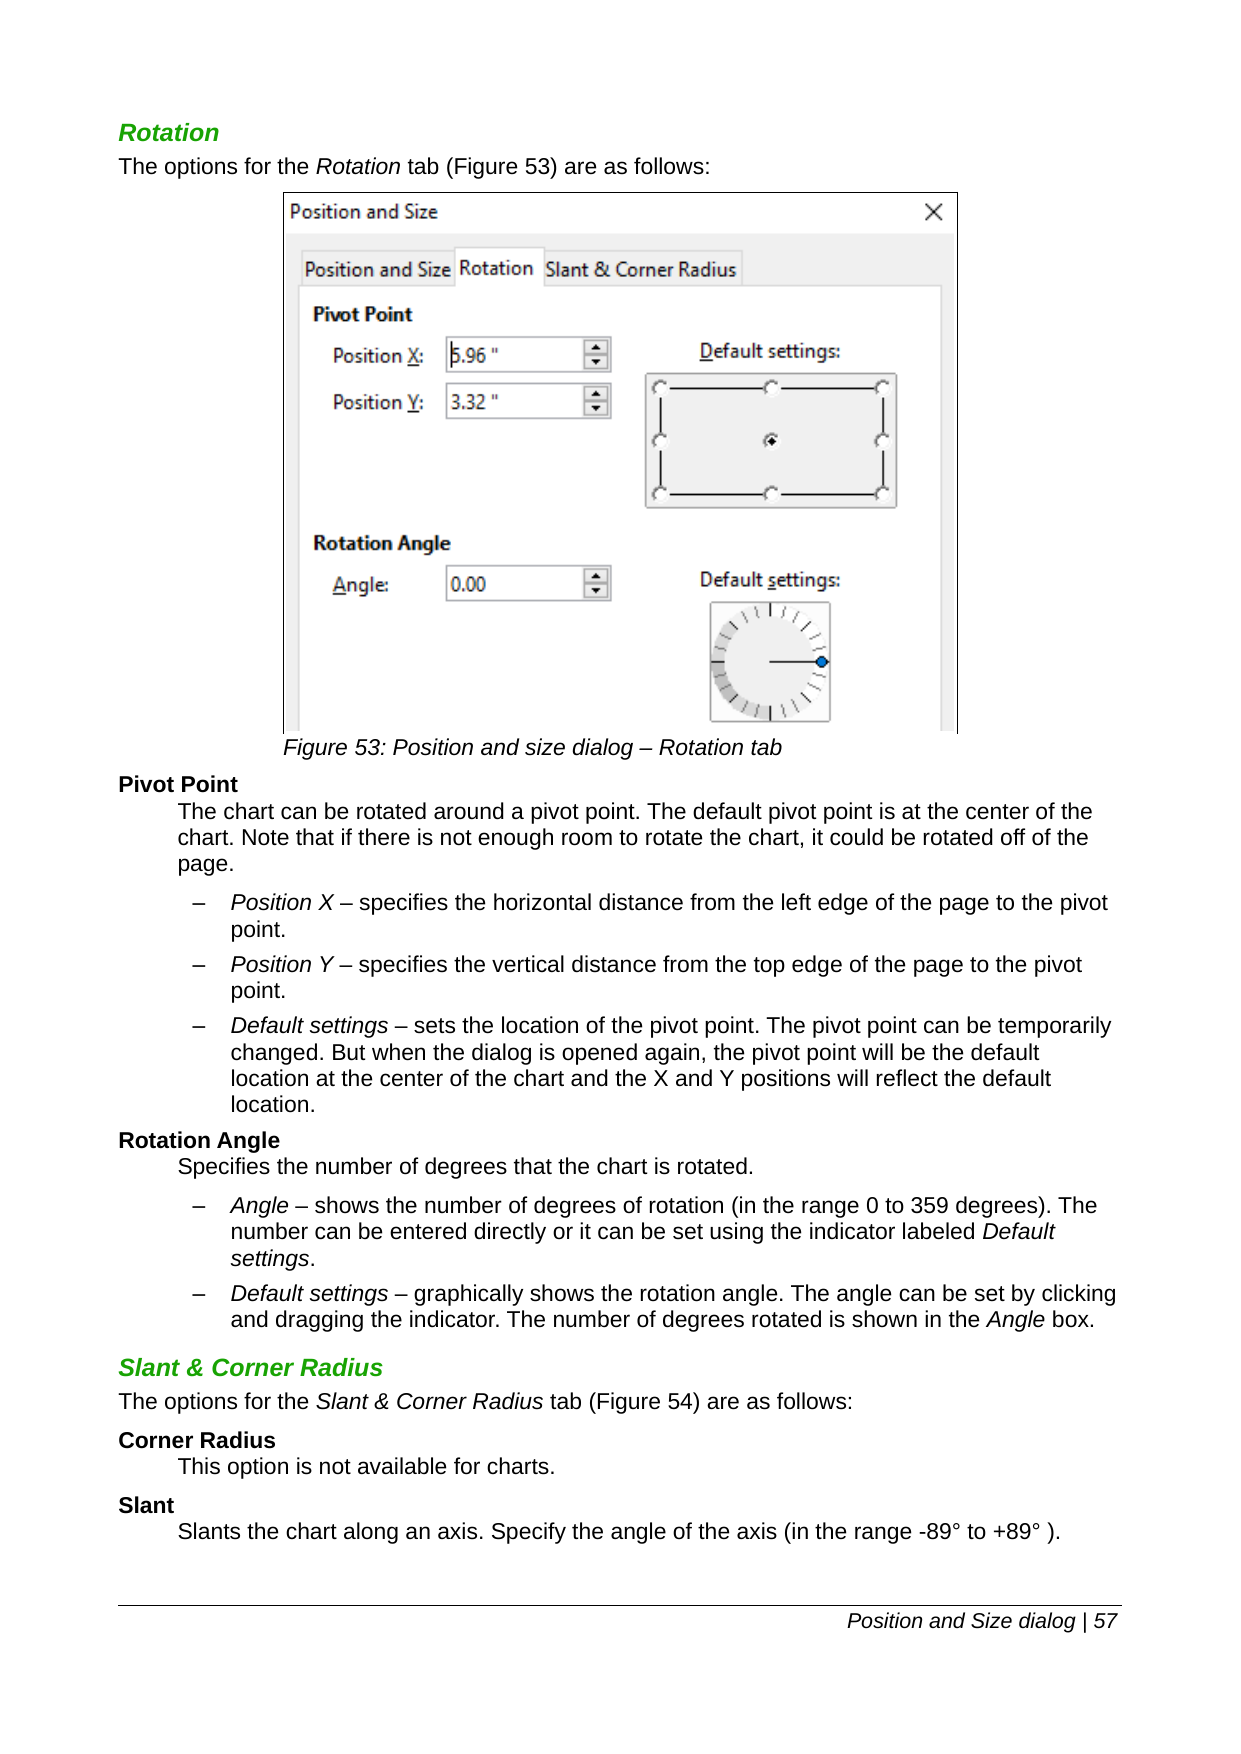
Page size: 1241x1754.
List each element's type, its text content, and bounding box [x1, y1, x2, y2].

text Slant [118, 1492, 1122, 1518]
text Corner Radius [118, 1427, 1122, 1453]
list Default settings – graphically shows the rotation angle. The angle can be set by clicking and dragging the indicator. The number of degrees rotated is shown in the Angle box. [192, 1280, 1122, 1332]
list Default settings – sets the location of the pivot point. The pivot point can be temporarily changed. But when the dialog is opened again, the pivot point will be the default location at the center of the chart and the X and Y positions will reflect the default location. [192, 1012, 1122, 1118]
text Rotation Angle [118, 1127, 1122, 1153]
text The chart can be rotated around a pivot point. The default pivot point is at the center of the chart. Note that if there is not enough room to rotate the chart, it could be rotated off of the page. [177, 798, 1122, 877]
text Figure 53: Position and size dialog – Rotation tab [283, 193, 957, 760]
list Position Y – specifies the vertical distance from the top edge of the page to the pivot point. [192, 951, 1122, 1003]
list Position X – specifies the horizontal distance from the left edge of the page to the pivot point. [192, 889, 1122, 942]
subtitle Rotation [118, 118, 1122, 147]
text This option is not available for charts. [177, 1453, 1122, 1479]
list The options for the Rotation tab (Figure 53) are as follows: [118, 153, 1122, 179]
picture [286, 194, 954, 731]
text Slants the chart along an axis. Specify the angle of the axis (in the range -89° to +89° ). [177, 1518, 1122, 1544]
text Pivot Point [118, 192, 1122, 798]
text Specifies the number of degrees that the chart is rotated. [177, 1153, 1122, 1179]
list The options for the Slant & Corner Radius tab (Figure 54) are as follows: [118, 1388, 1122, 1414]
list Angle – shows the number of degrees of rotation (in the range 0 to 359 degrees). The number can be entered directly or it can be set using the indicator labeled Default settings. [192, 1192, 1122, 1271]
subtitle Slant & Corner Radius [118, 1353, 1122, 1382]
